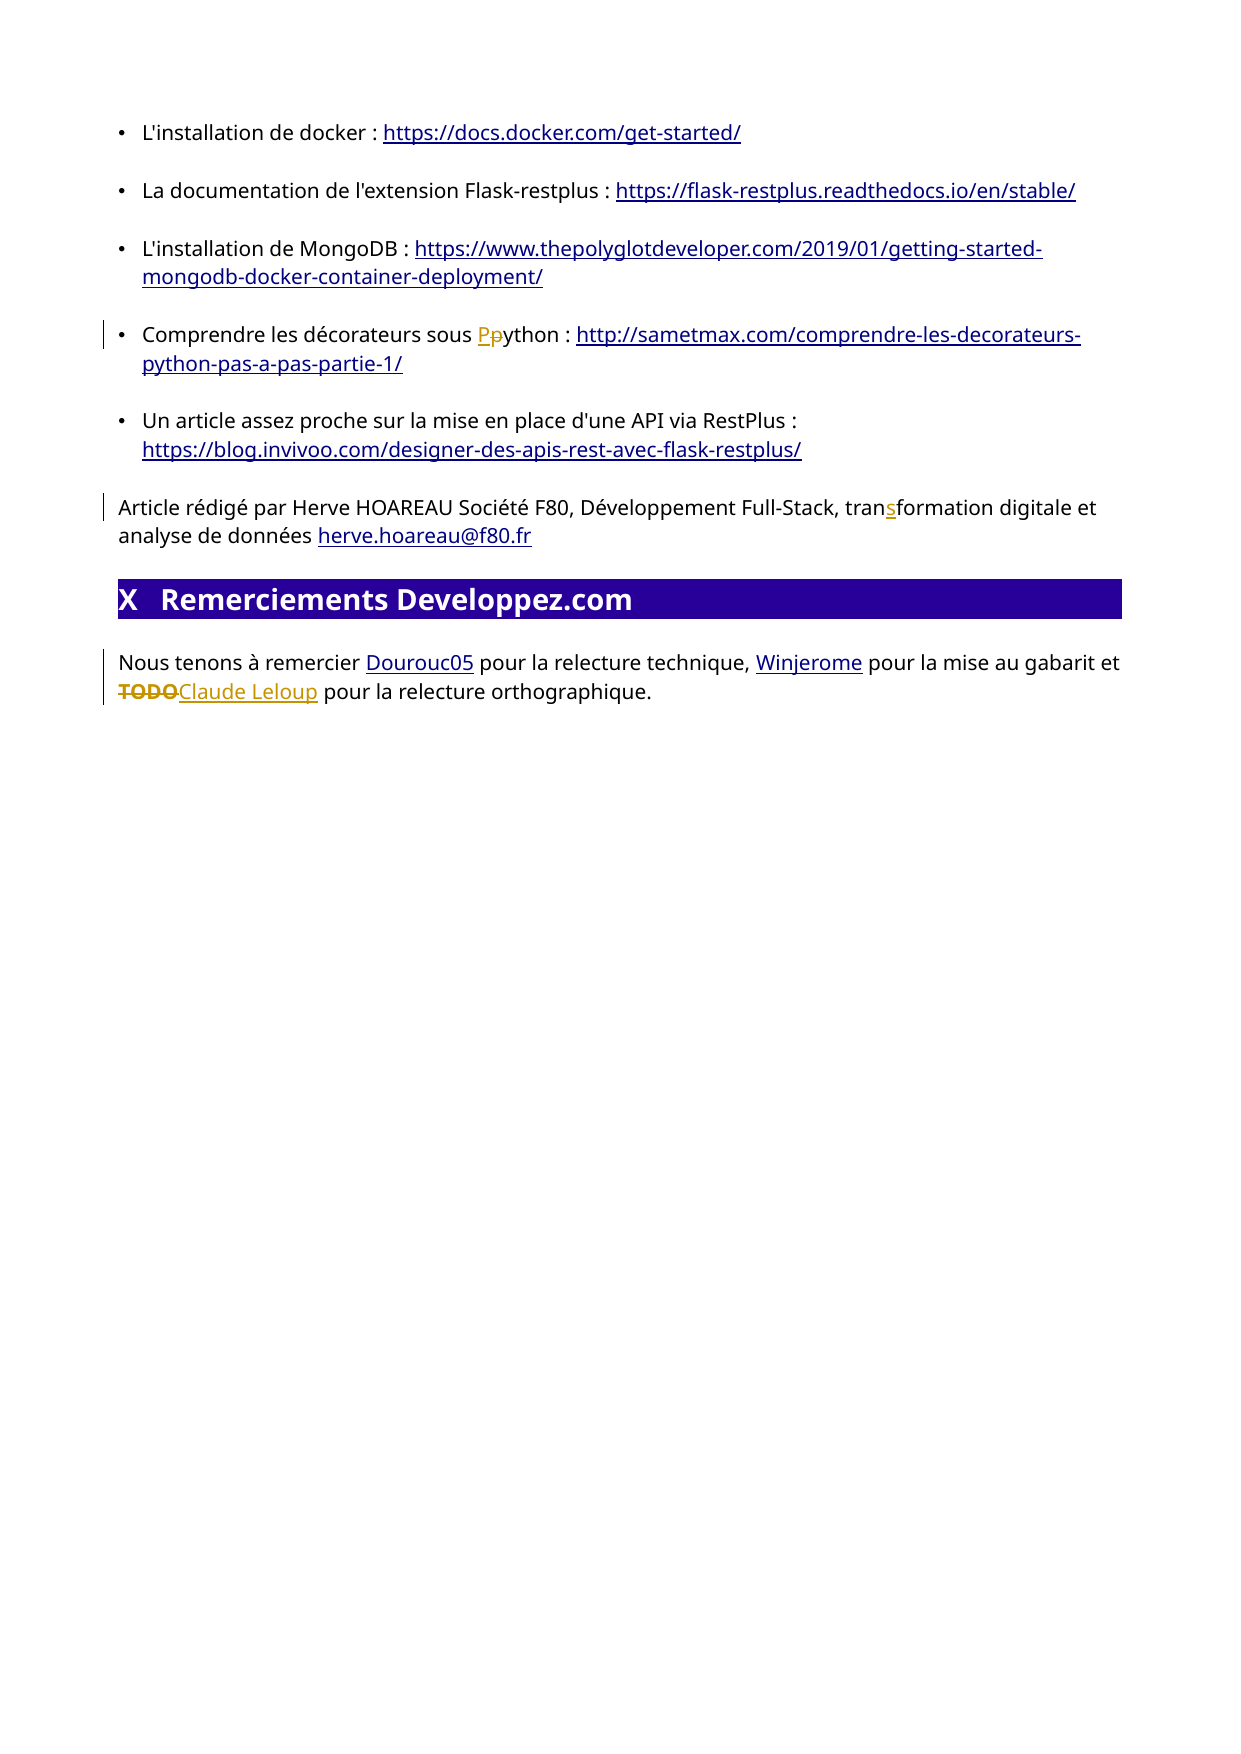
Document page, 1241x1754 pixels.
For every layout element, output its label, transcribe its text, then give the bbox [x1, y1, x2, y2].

text Article rédigé par Herve HOAREAU Société F80, Développement Full-Stack, transformation digitale et analyse de données herve.hoareau@f80.fr [118, 493, 1122, 550]
list La documentation de l'extension Flask-restplus : https://flask-restplus.readthedocs.io/en/stable/ [118, 176, 1122, 204]
subtitle Remerciements Developpez.com [118, 579, 1122, 619]
text Nous tenons à remercier Dourouc05 pour la relecture technique, Winjerome pour la mise au gabarit et Claude Leloup pour la relecture orthographique. [118, 648, 1122, 705]
list L'installation de MongoDB : https://www.thepolyglotdeveloper.com/2019/01/getting-started-mongodb-docker-container-deployment/ [118, 234, 1122, 291]
list Comprendre les décorateurs sous Python : http://sametmax.com/comprendre-les-decorateurs-python-pas-a-pas-partie-1/ [118, 320, 1122, 377]
list L'installation de docker : https://docs.docker.com/get-started/ [118, 118, 1122, 147]
list Un article assez proche sur la mise en place d'une API via RestPlus : https://blog.invivoo.com/designer-des-apis-rest-avec-flask-restplus/ [118, 407, 1122, 463]
